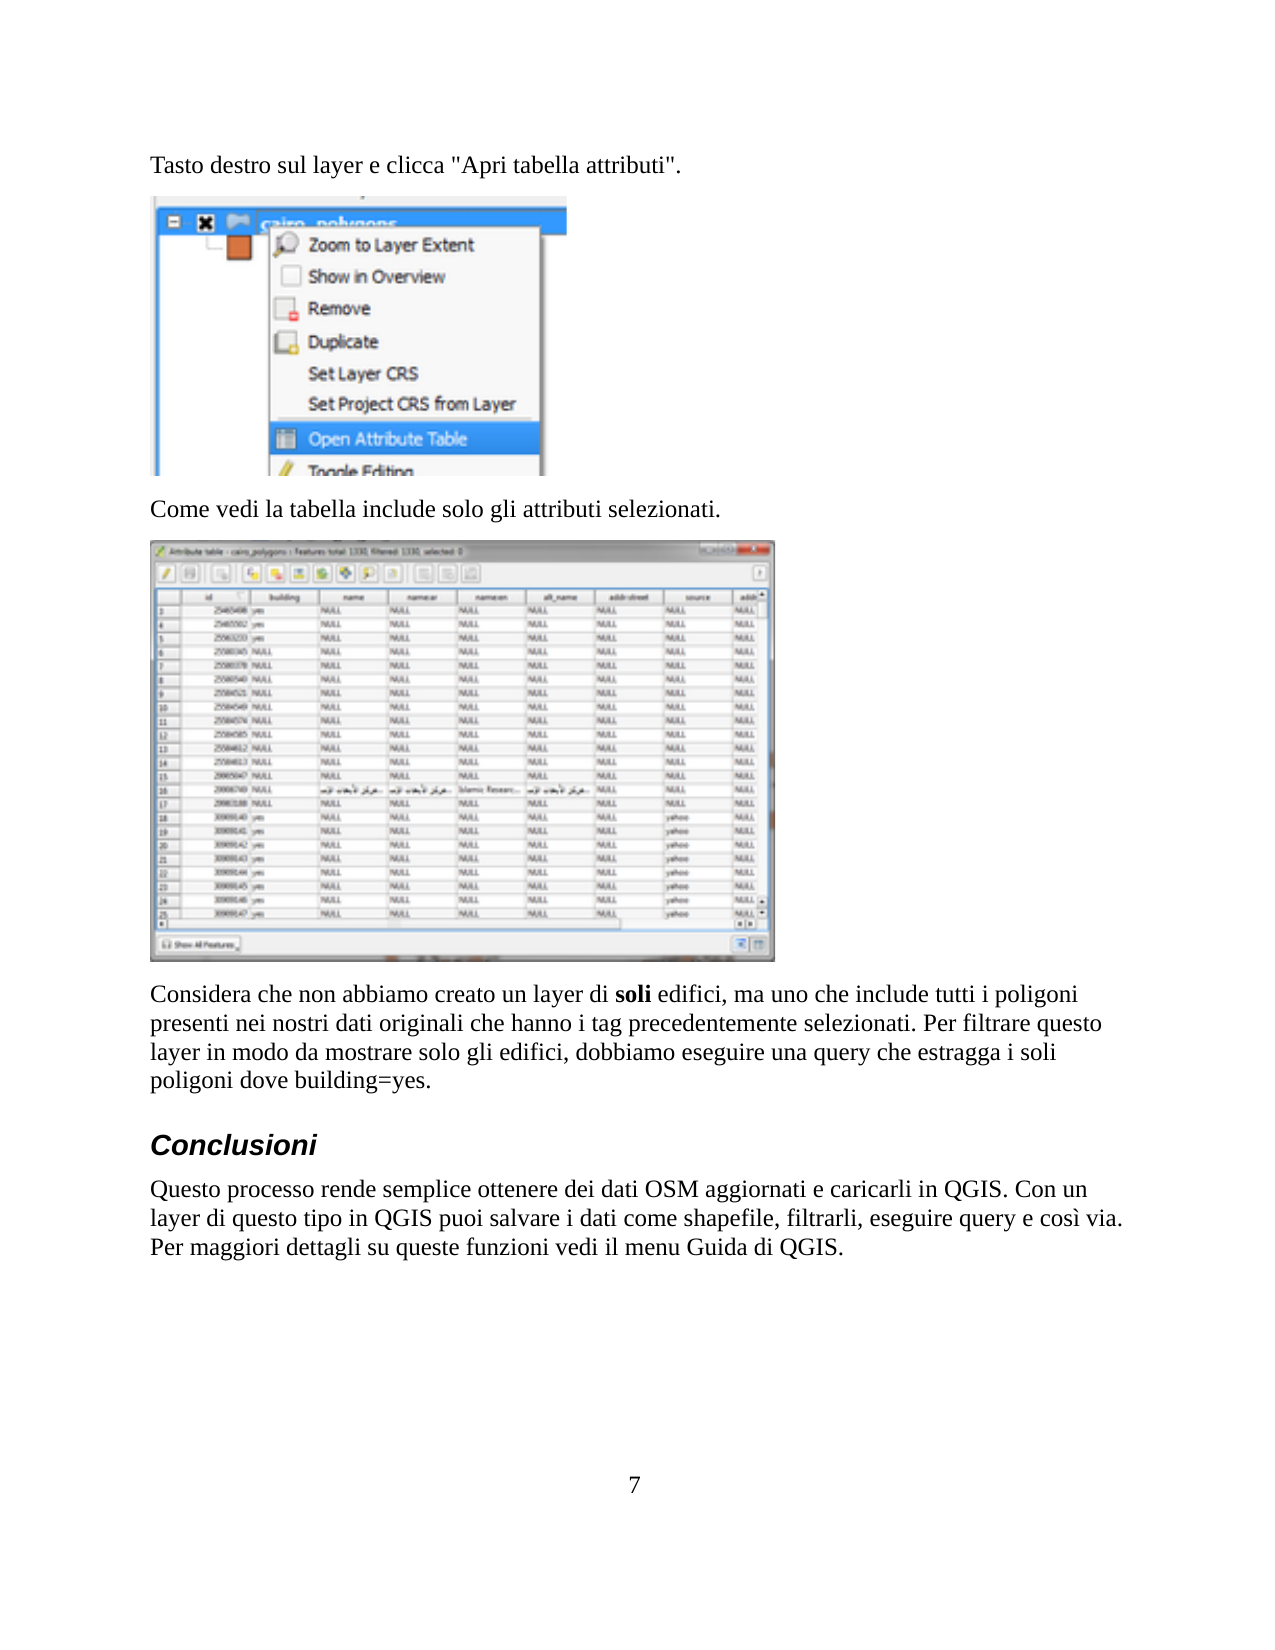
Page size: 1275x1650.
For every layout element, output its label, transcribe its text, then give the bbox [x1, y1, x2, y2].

subtitle Conclusioni [150, 1128, 1125, 1162]
text Tasto destro sul layer e clicca "Apri tabella attributi". [150, 150, 1125, 179]
picture [150, 196, 567, 476]
picture [150, 540, 775, 962]
text Questo processo rende semplice ottenere dei dati OSM aggiornati e caricarli in QGIS. Con un layer di questo tipo in QGIS puoi salvare i dati come shapefile, filtrarli, eseguire query e così via. Per maggiori dettagli su queste funzioni vedi il menu Guida di QGIS. [150, 1174, 1125, 1260]
text Considera che non abbiamo creato un layer di soli edifici, ma uno che include tutti i poligoni presenti nei nostri dati originali che hanno i tag precedentemente selezionati. Per filtrare questo layer in modo da mostrare solo gli edifici, dobbiamo eseguire una query che estragga i soli poligoni dove building=yes. [150, 979, 1125, 1094]
text Come vedi la tabella include solo gli attributi selezionati. [150, 494, 1125, 522]
